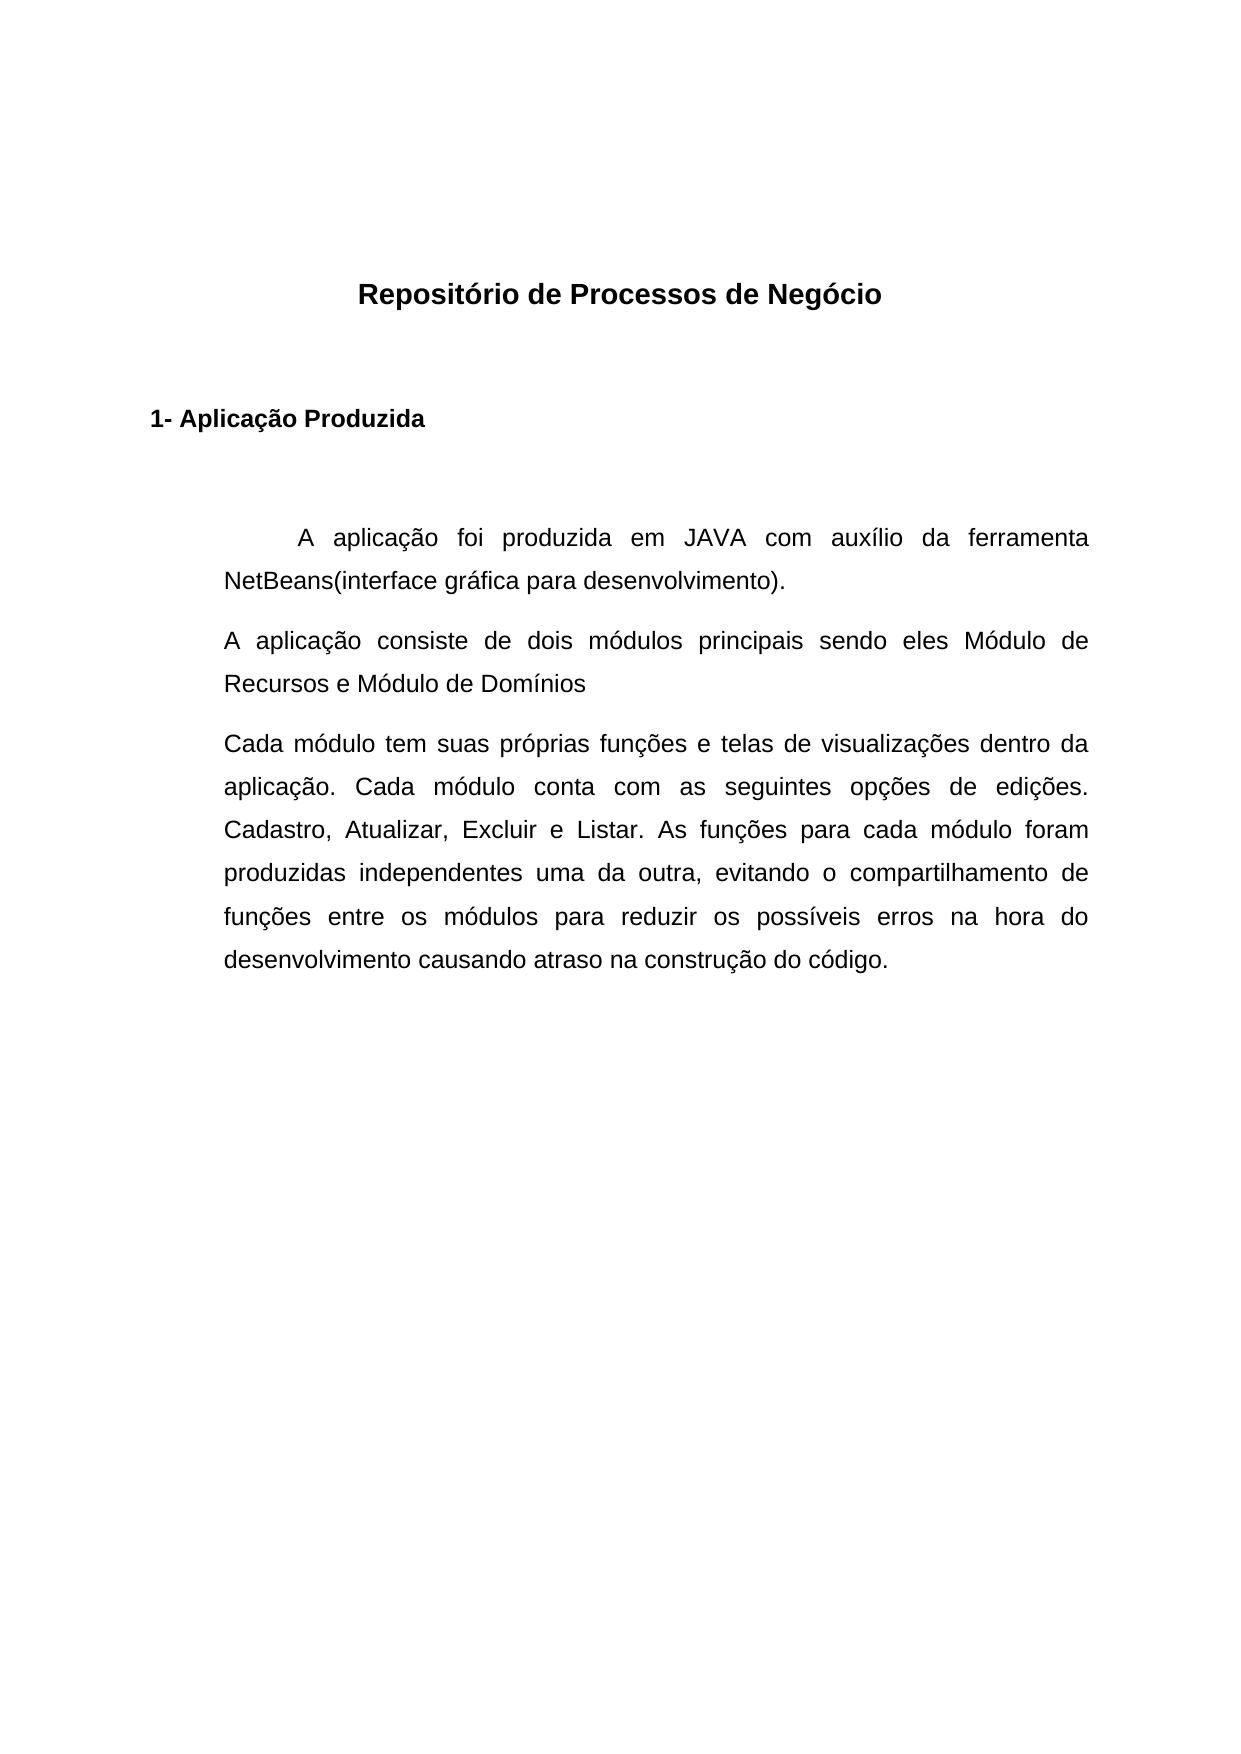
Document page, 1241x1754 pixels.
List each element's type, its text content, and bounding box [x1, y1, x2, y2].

text Cada módulo tem suas próprias funções e telas de visualizações dentro da aplicação. Cada módulo conta com as seguintes opções de edições. Cadastro, Atualizar, Excluir e Listar. As funções para cada módulo foram produzidas independentes uma da outra, evitando o compartilhamento de funções entre os módulos para reduzir os possíveis erros na hora do desenvolvimento causando atraso na construção do código. [224, 729, 1090, 973]
text A aplicação consiste de dois módulos principais sendo eles Módulo de Recursos e Módulo de Domínios [224, 626, 1090, 698]
text Repositório de Processos de Negócio [150, 277, 1090, 310]
text A aplicação foi produzida em JAVA com auxílio da ferramenta NetBeans(interface gráfica para desenvolvimento). [224, 523, 1090, 595]
text 1- Aplicação Produzida [150, 403, 1090, 432]
